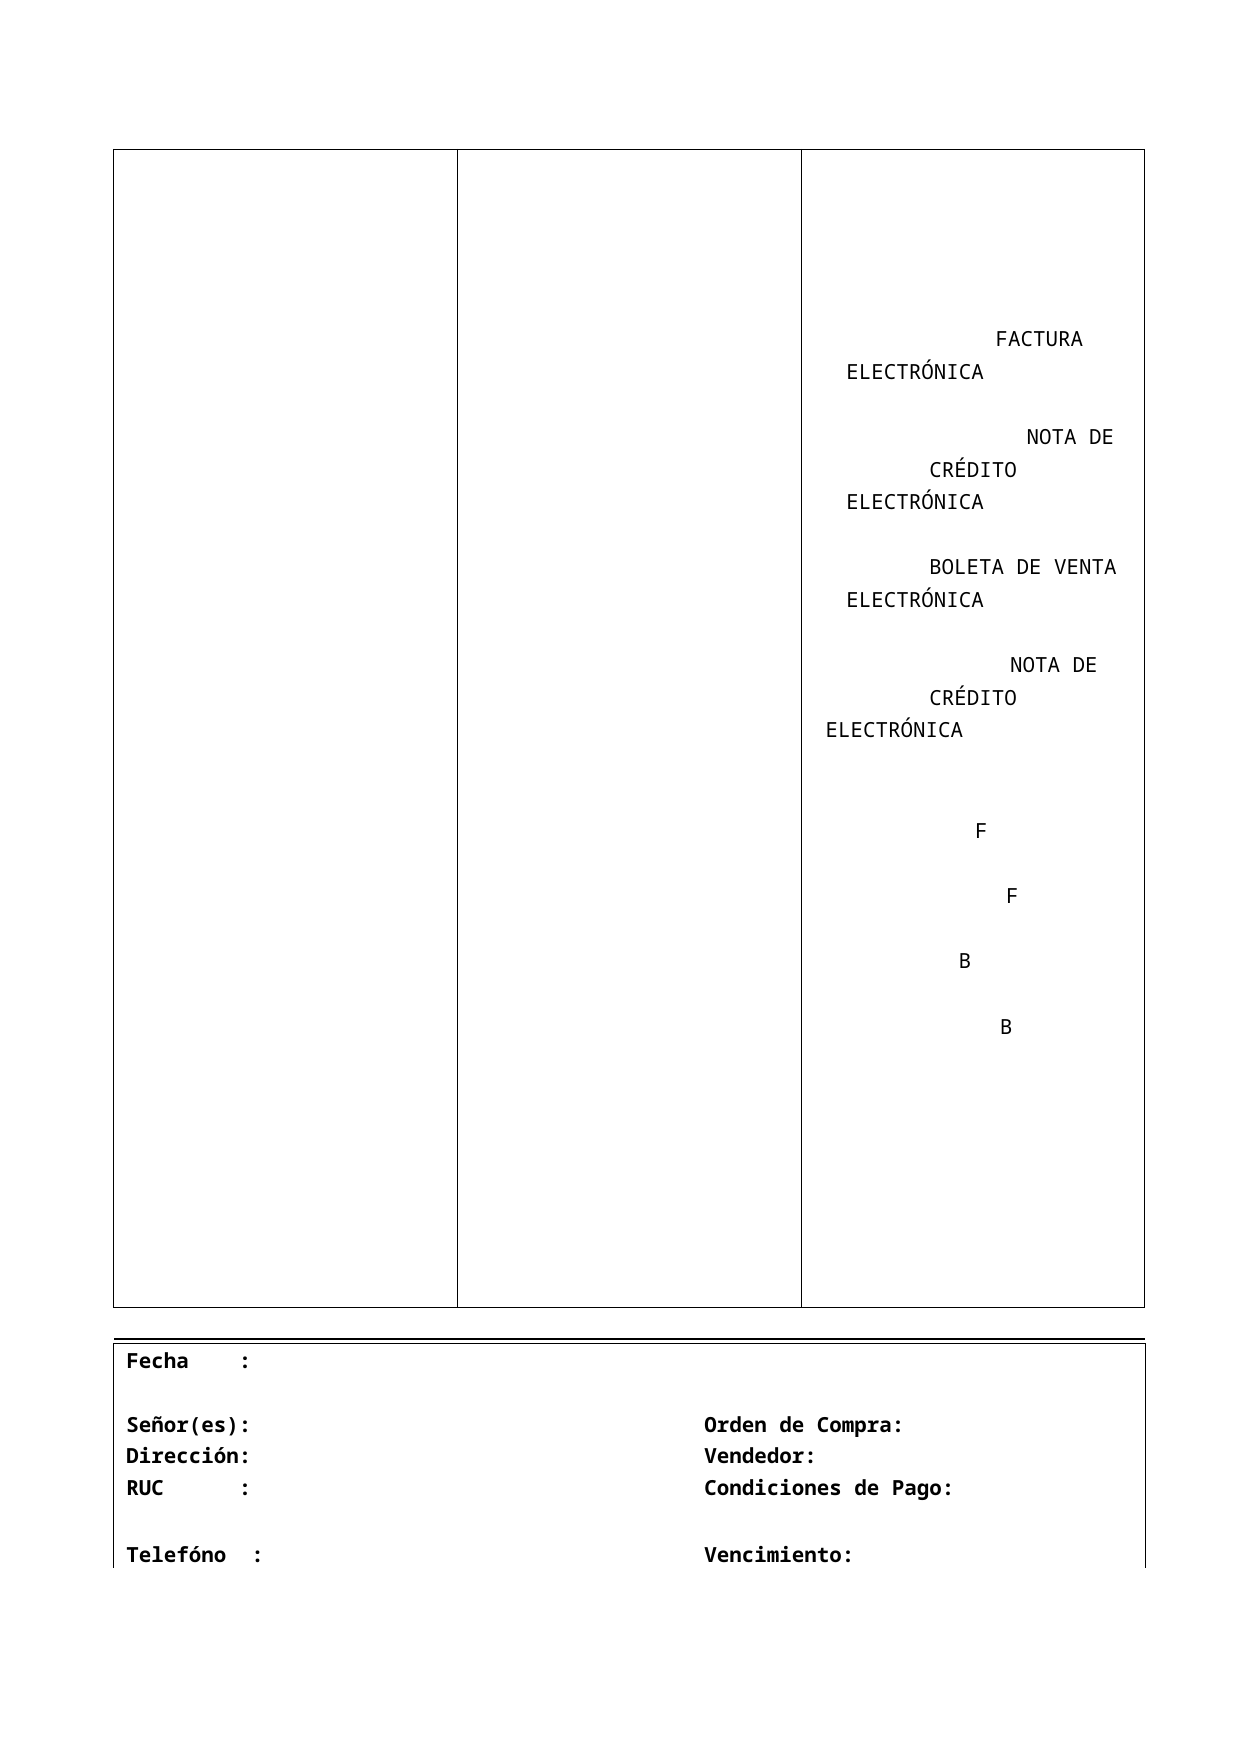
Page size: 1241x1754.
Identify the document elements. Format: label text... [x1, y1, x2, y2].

table_cell Vencimiento:<invoice.payment_term> [704, 1537, 1145, 1568]
table_cell [264, 1537, 704, 1568]
table_cell Telefóno : [114, 1537, 264, 1568]
table_cell <if test="invoice.party.document_number"> </if> [264, 1470, 704, 1537]
table_header Fecha : [114, 1344, 264, 1407]
table_cell Orden de Compra:<invoice.reference> [704, 1408, 1145, 1439]
table_cell Vendedor: <invoice.posted_by_user.name> [704, 1439, 1145, 1470]
table_cell Señor(es): [114, 1408, 264, 1439]
table_header <company.rec_name> <company.rec_name> [114, 150, 457, 1307]
table_cell <invoice.party.name> [264, 1408, 704, 1439]
table_header [458, 150, 801, 1307]
table_header [704, 1344, 1145, 1407]
table_cell RUC : [114, 1470, 264, 1537]
table_cell Dirección: [114, 1439, 264, 1470]
table_cell <invoice.party.invoicing_address> [264, 1439, 704, 1470]
table_header <if test="invoice.invoice_date"><invoice.invoice_date></if> [264, 1344, 704, 1407]
table_header <company.party.document_type_name> <company.party.document_number> <choose test=""><when test="invoice.document_type == 'commercial'">FACTURA ELECTRÓNICA</when><when test="invoice.document_type == 'commercial_credit'">NOTA DE CRÉDITO ELECTRÓNICA</when><when test="invoice.document_type == 'simple'">BOLETA DE VENTA ELECTRÓNICA</when><when test="invoice.document_type == 'simple_credit'">NOTA DE CRÉDITO ELECTRÓNICA</when></choose> <choose test=""><when test="invoice.document_type == 'commercial'">F</when><when test="invoice.document_type == 'commercial_credit'">F</when><when test="invoice.document_type == 'simple'">B</when><when test="invoice.document_type == 'simple_credit'">B</when></choose><invoice.number and ' ' + invoice.number or ''><set_lang(invoice.party.lang and invoice.party.lang.code or 'es_PE')><invoice.set_lang(invoice.party.lang and invoice.party.lang.code or 'es_PE')> [802, 150, 1144, 1307]
table_cell Condiciones de Pago: [704, 1470, 1145, 1537]
